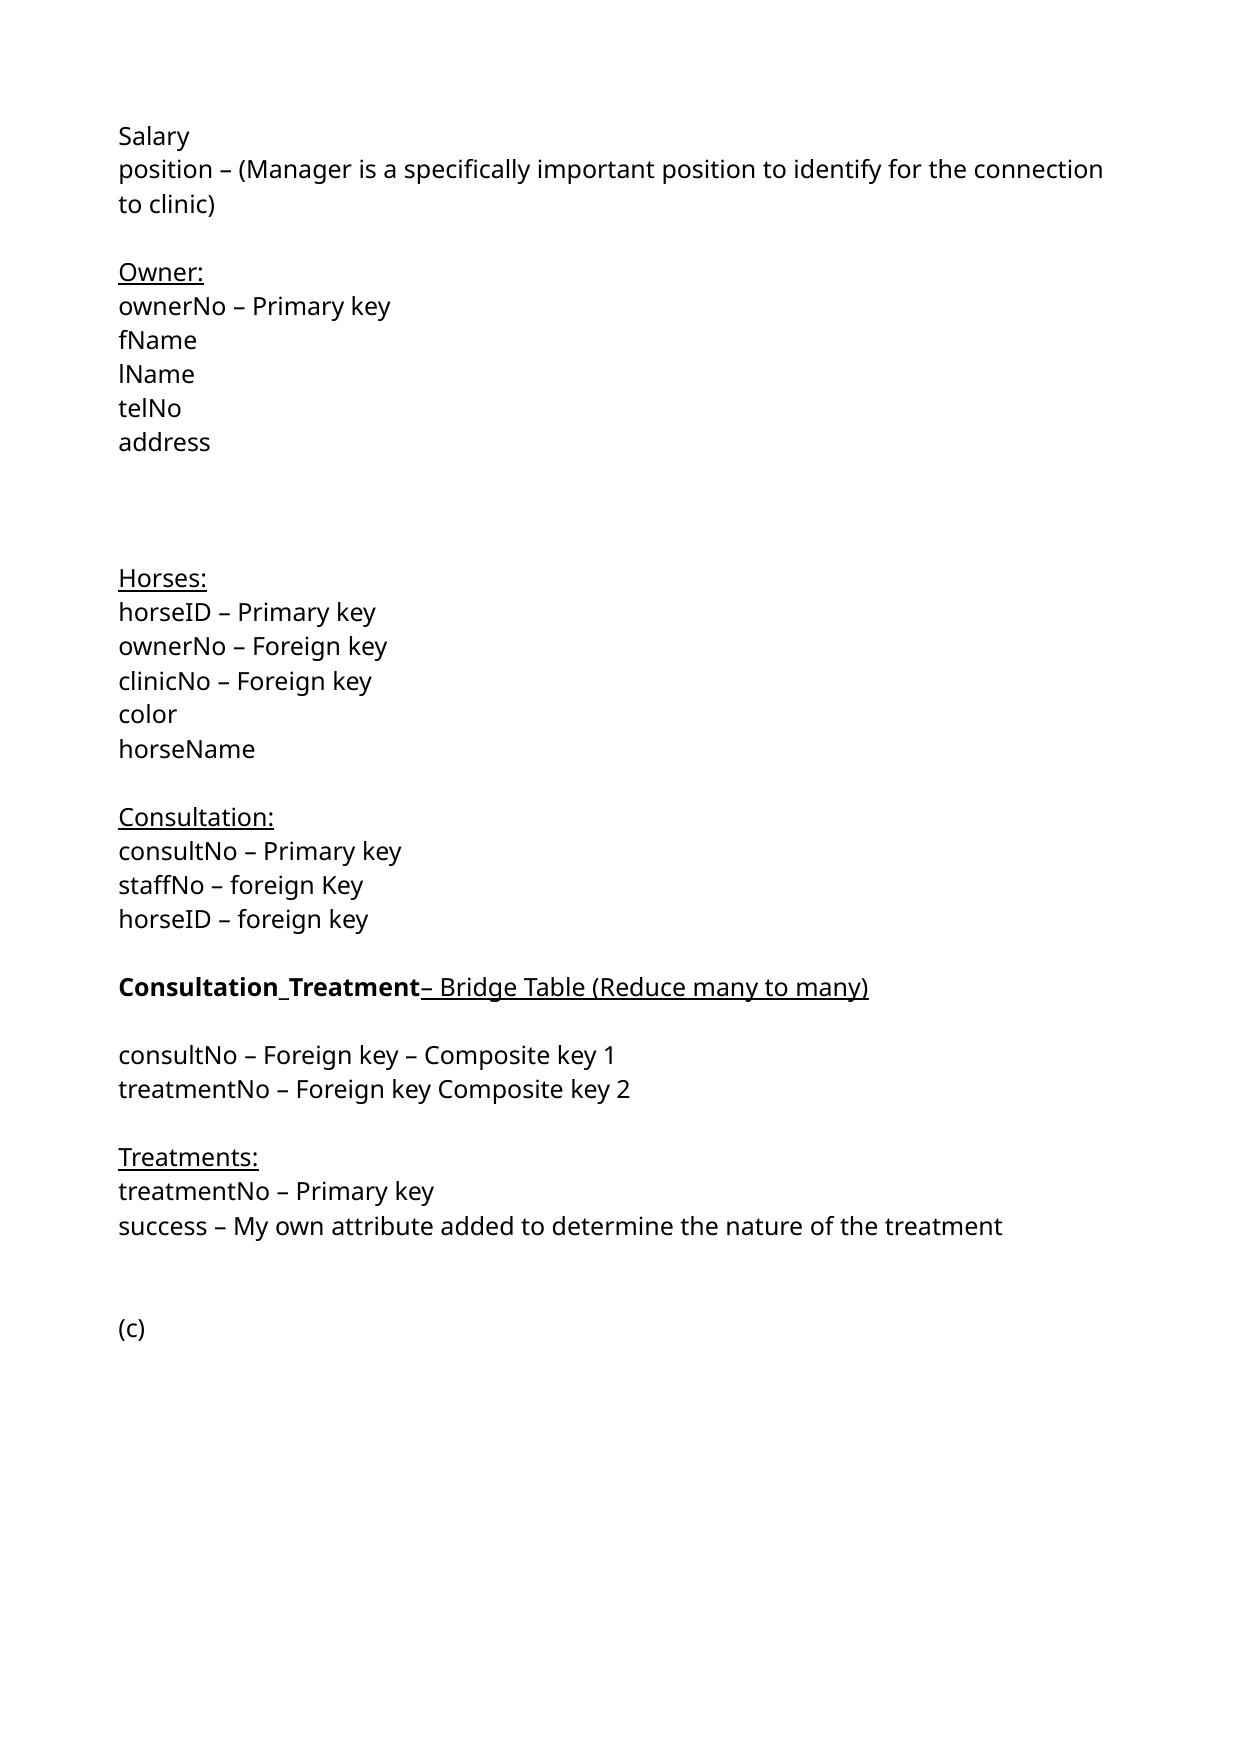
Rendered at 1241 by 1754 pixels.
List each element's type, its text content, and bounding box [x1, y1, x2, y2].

text treatmentNo – Foreign key Composite key 2 [118, 1072, 1122, 1106]
text horseID – foreign key [118, 902, 1122, 936]
text ownerNo – Foreign key [118, 629, 1122, 663]
text Treatments: [118, 1140, 1122, 1174]
text (c) [118, 1310, 1122, 1344]
text consultNo – Primary key [118, 833, 1122, 867]
text Salary [118, 118, 1122, 152]
text staffNo – foreign Key [118, 867, 1122, 902]
text telNo [118, 391, 1122, 425]
text Consultation: [118, 799, 1122, 833]
text address [118, 425, 1122, 459]
text horseID – Primary key [118, 595, 1122, 629]
text Owner: [118, 254, 1122, 288]
text fName [118, 322, 1122, 357]
text position – (Manager is a specifically important position to identify for the connection to clinic) [118, 152, 1122, 220]
text lName [118, 357, 1122, 391]
text Horses: [118, 561, 1122, 595]
text Consultation_Treatment– Bridge Table (Reduce many to many) [118, 970, 1122, 1004]
text treatmentNo – Primary key [118, 1174, 1122, 1208]
text horseName [118, 731, 1122, 765]
text ownerNo – Primary key [118, 288, 1122, 322]
text consultNo – Foreign key – Composite key 1 [118, 1038, 1122, 1072]
text color [118, 697, 1122, 731]
text success – My own attribute added to determine the nature of the treatment [118, 1208, 1122, 1242]
text clinicNo – Foreign key [118, 663, 1122, 697]
